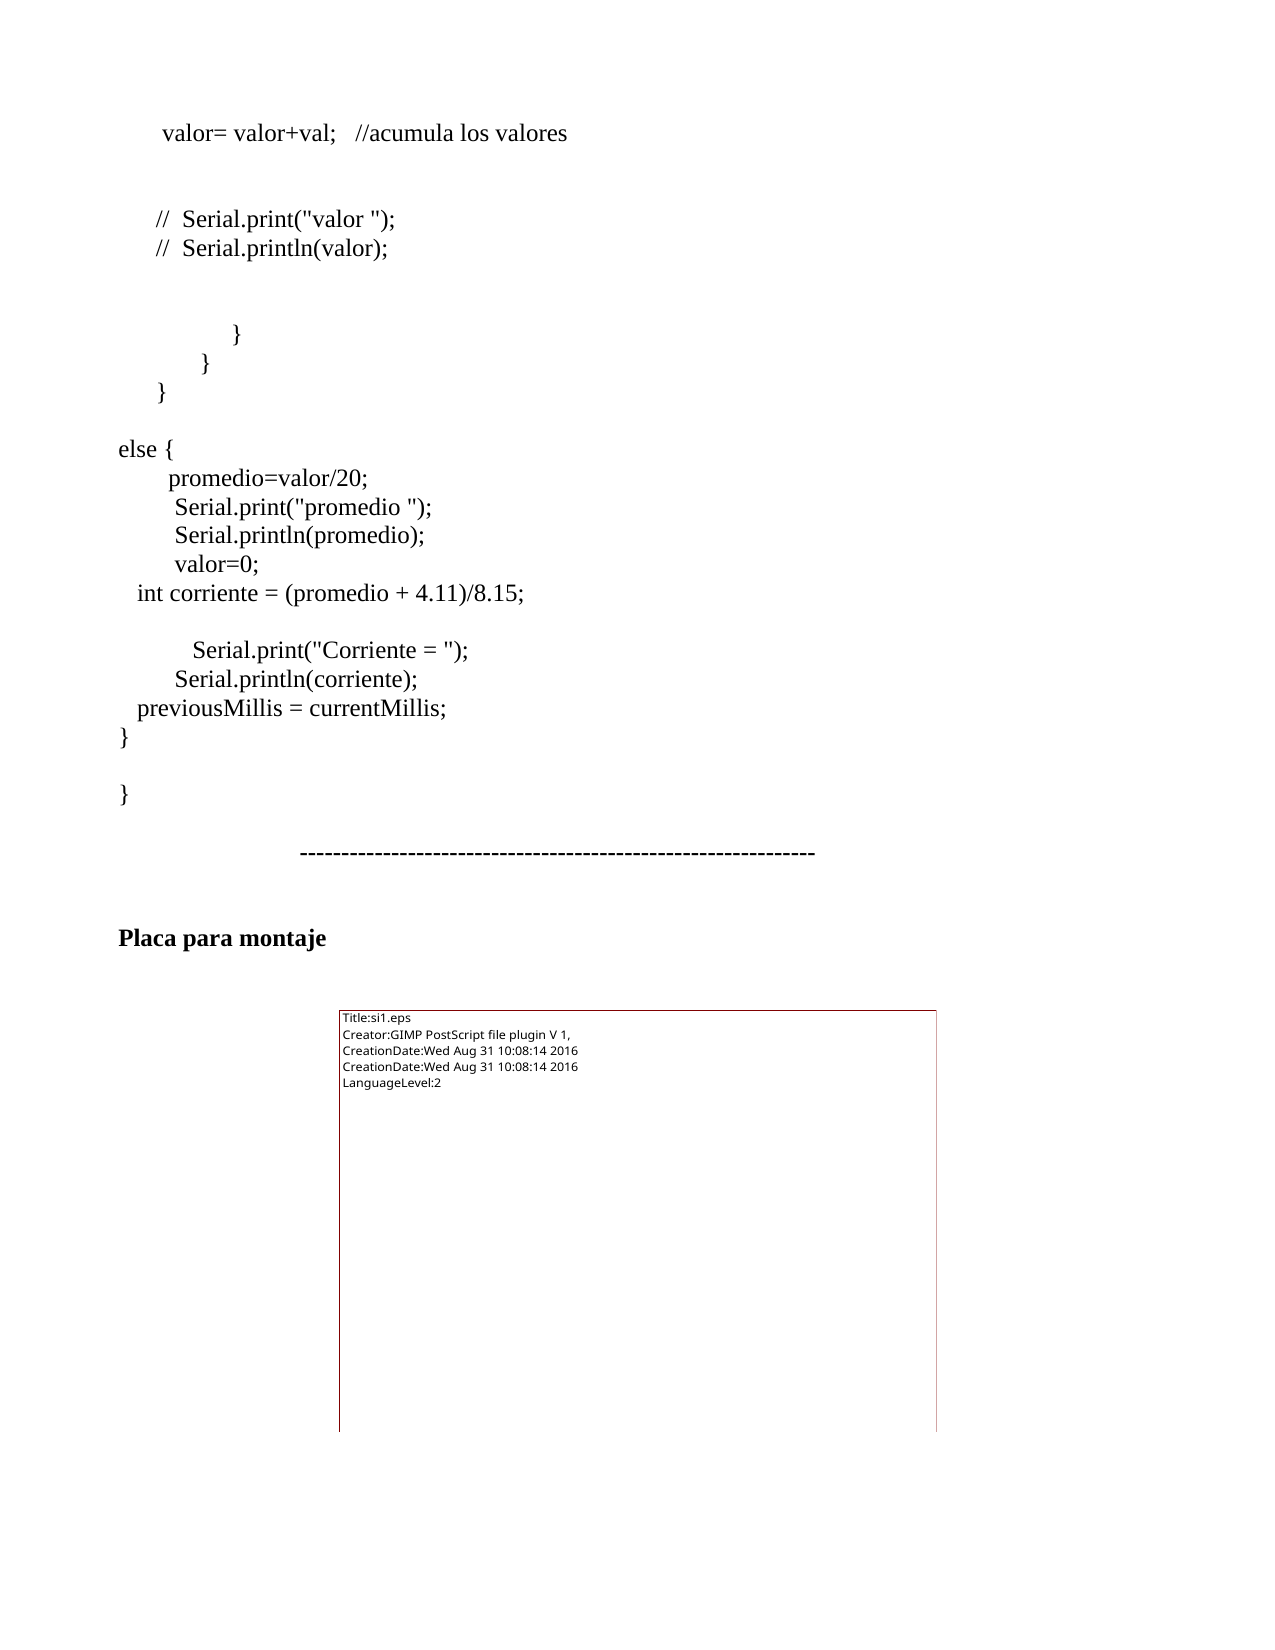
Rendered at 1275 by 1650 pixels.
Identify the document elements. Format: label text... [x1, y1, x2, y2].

text else { [118, 434, 1157, 463]
text -------------------------------------------------------------- [118, 837, 1157, 866]
text Serial.print("Corriente = "); [118, 636, 1157, 664]
text } [118, 722, 1157, 751]
text } [118, 779, 1157, 808]
text previousMillis = currentMillis; [118, 693, 1157, 722]
text // Serial.print("valor "); [118, 204, 1157, 233]
text Serial.print("promedio "); [118, 492, 1157, 521]
text } [118, 319, 1157, 348]
text // Serial.println(valor); [118, 233, 1157, 262]
text valor= valor+val; //acumula los valores [118, 118, 1157, 147]
text int corriente = (promedio + 4.11)/8.15; [118, 578, 1157, 607]
text Serial.println(promedio); [118, 521, 1157, 549]
text valor=0; [118, 549, 1157, 578]
text } [118, 377, 1157, 406]
text promedio=valor/20; [118, 463, 1157, 492]
text } [118, 348, 1157, 377]
text Placa para montaje [118, 923, 1157, 952]
text Serial.println(corriente); [118, 664, 1157, 693]
